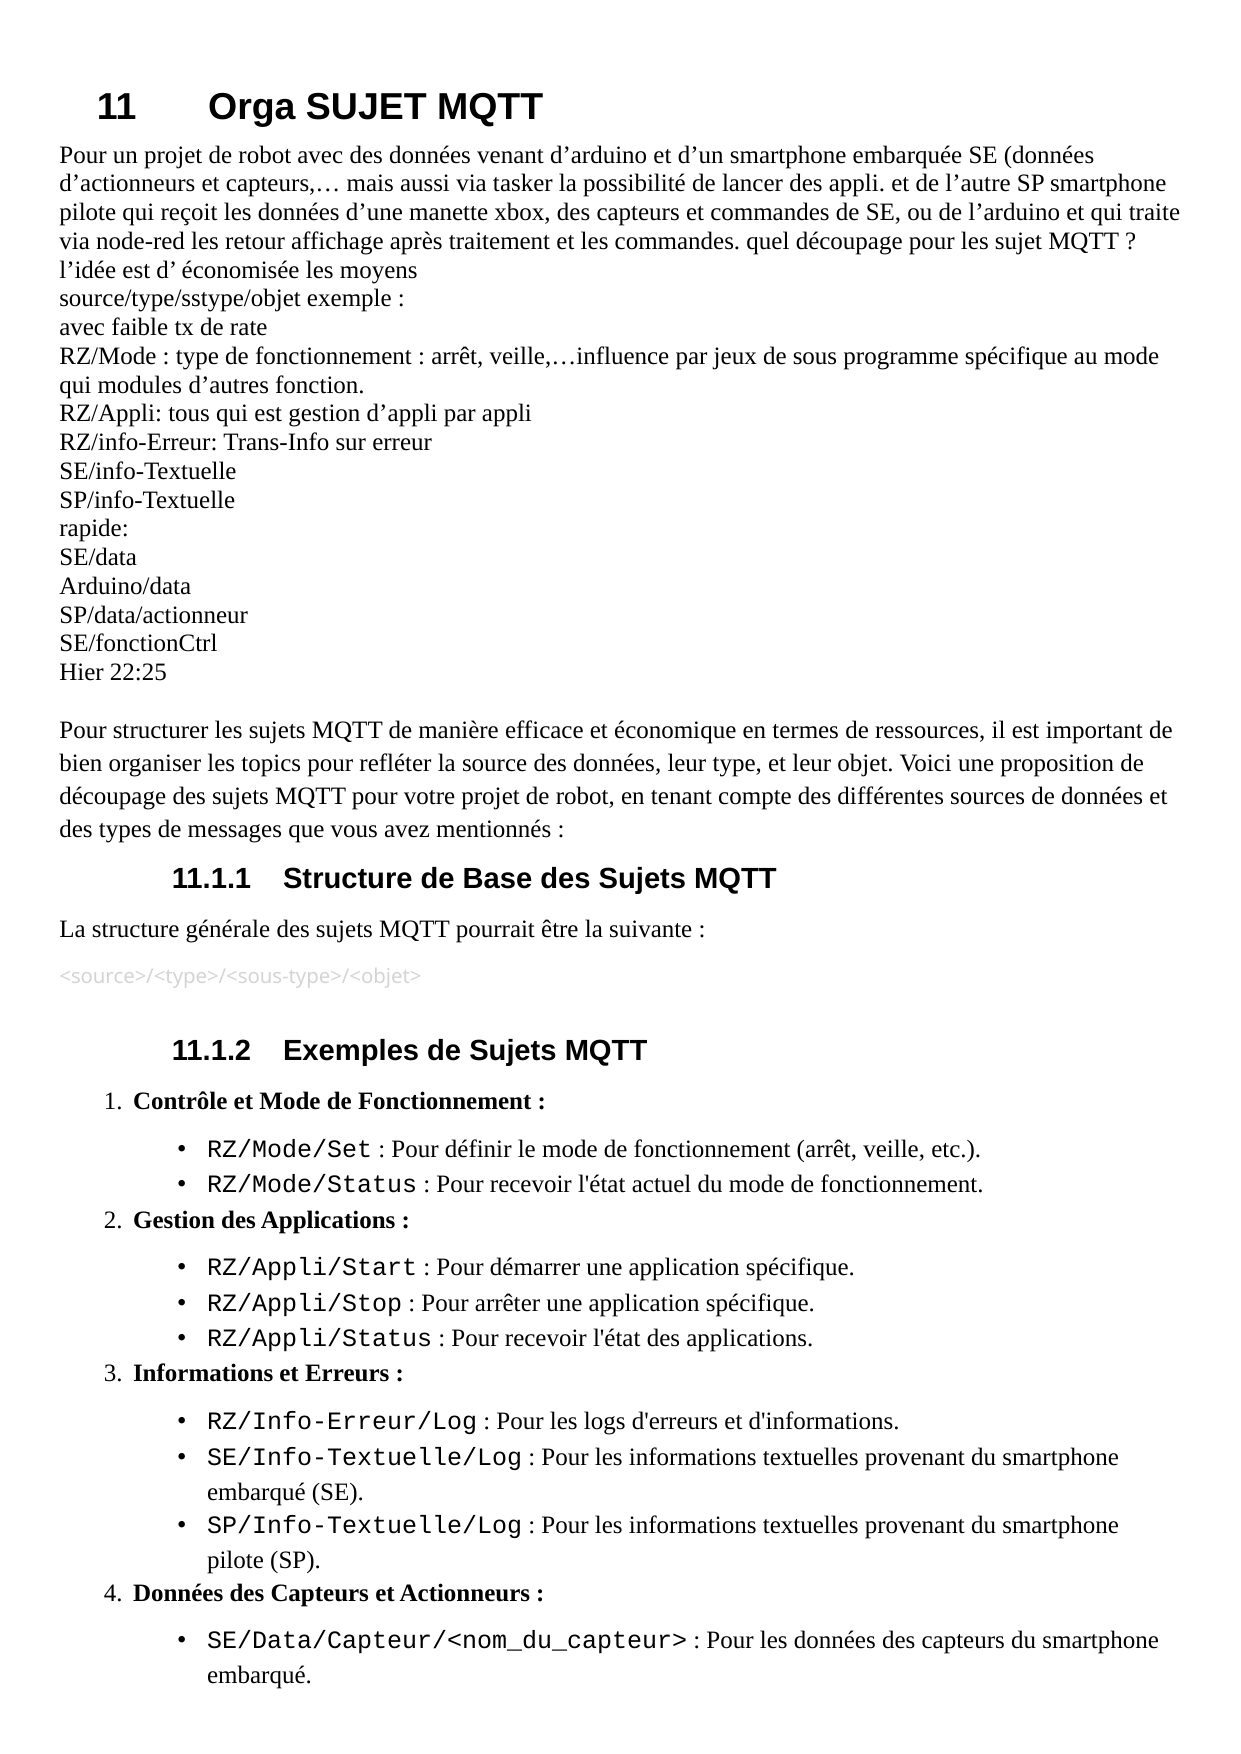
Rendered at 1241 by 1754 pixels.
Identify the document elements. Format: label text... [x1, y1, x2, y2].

text Hier 22:25 [59, 657, 1181, 686]
subtitle Structure de Base des Sujets MQTT [172, 861, 1181, 895]
list SE/Info-Textuelle/Log : Pour les informations textuelles provenant du smartphone embarqué (SE). [177, 1442, 1181, 1505]
list Contrôle et Mode de Fonctionnement : [103, 1086, 1181, 1115]
text <source>/<type>/<sous-type>/<objet> [59, 962, 1181, 990]
list RZ/Appli/Stop : Pour arrêter une application spécifique. [177, 1288, 1181, 1318]
list SE/Data/Capteur/<nom_du_capteur> : Pour les données des capteurs du smartphone embarqué. [177, 1625, 1181, 1689]
list RZ/Appli/Status : Pour recevoir l'état des applications. [177, 1323, 1181, 1354]
text La structure générale des sujets MQTT pourrait être la suivante : [59, 914, 1181, 943]
list RZ/Appli/Start : Pour démarrer une application spécifique. [177, 1252, 1181, 1283]
list Gestion des Applications : [103, 1205, 1181, 1233]
list RZ/Mode/Set : Pour définir le mode de fonctionnement (arrêt, veille, etc.). [177, 1134, 1181, 1165]
text Pour un projet de robot avec des données venant d’arduino et d’un smartphone embarquée SE (données d’actionneurs et capteurs,… mais aussi via tasker la possibilité de lancer des appli. et de l’autre SP smartphone pilote qui reçoit les données d’une manette xbox, des capteurs et commandes de SE, ou de l’arduino et qui traite via node-red les retour affichage après traitement et les commandes. quel découpage pour les sujet MQTT ? l’idée est d’ économisée les moyens source/type/sstype/objet exemple : avec faible tx de rate RZ/Mode : type de fonctionnement : arrêt, veille,…influence par jeux de sous programme spécifique au mode qui modules d’autres fonction. RZ/Appli: tous qui est gestion d’appli par appli RZ/info-Erreur: Trans-Info sur erreur SE/info-Textuelle SP/info-Textuelle rapide: SE/data Arduino/data SP/data/actionneur SE/fonctionCtrl [59, 140, 1181, 657]
list SP/Info-Textuelle/Log : Pour les informations textuelles provenant du smartphone pilote (SP). [177, 1510, 1181, 1573]
subtitle Exemples de Sujets MQTT [172, 1033, 1181, 1067]
subtitle Orga SUJET MQTT [97, 84, 1181, 127]
text Pour structurer les sujets MQTT de manière efficace et économique en termes de ressources, il est important de bien organiser les topics pour refléter la source des données, leur type, et leur objet. Voici une proposition de découpage des sujets MQTT pour votre projet de robot, en tenant compte des différentes sources de données et des types de messages que vous avez mentionnés : [59, 715, 1181, 842]
list RZ/Mode/Status : Pour recevoir l'état actuel du mode de fonctionnement. [177, 1169, 1181, 1200]
list Données des Capteurs et Actionneurs : [103, 1578, 1181, 1607]
list RZ/Info-Erreur/Log : Pour les logs d'erreurs et d'informations. [177, 1406, 1181, 1437]
list Informations et Erreurs : [103, 1358, 1181, 1387]
